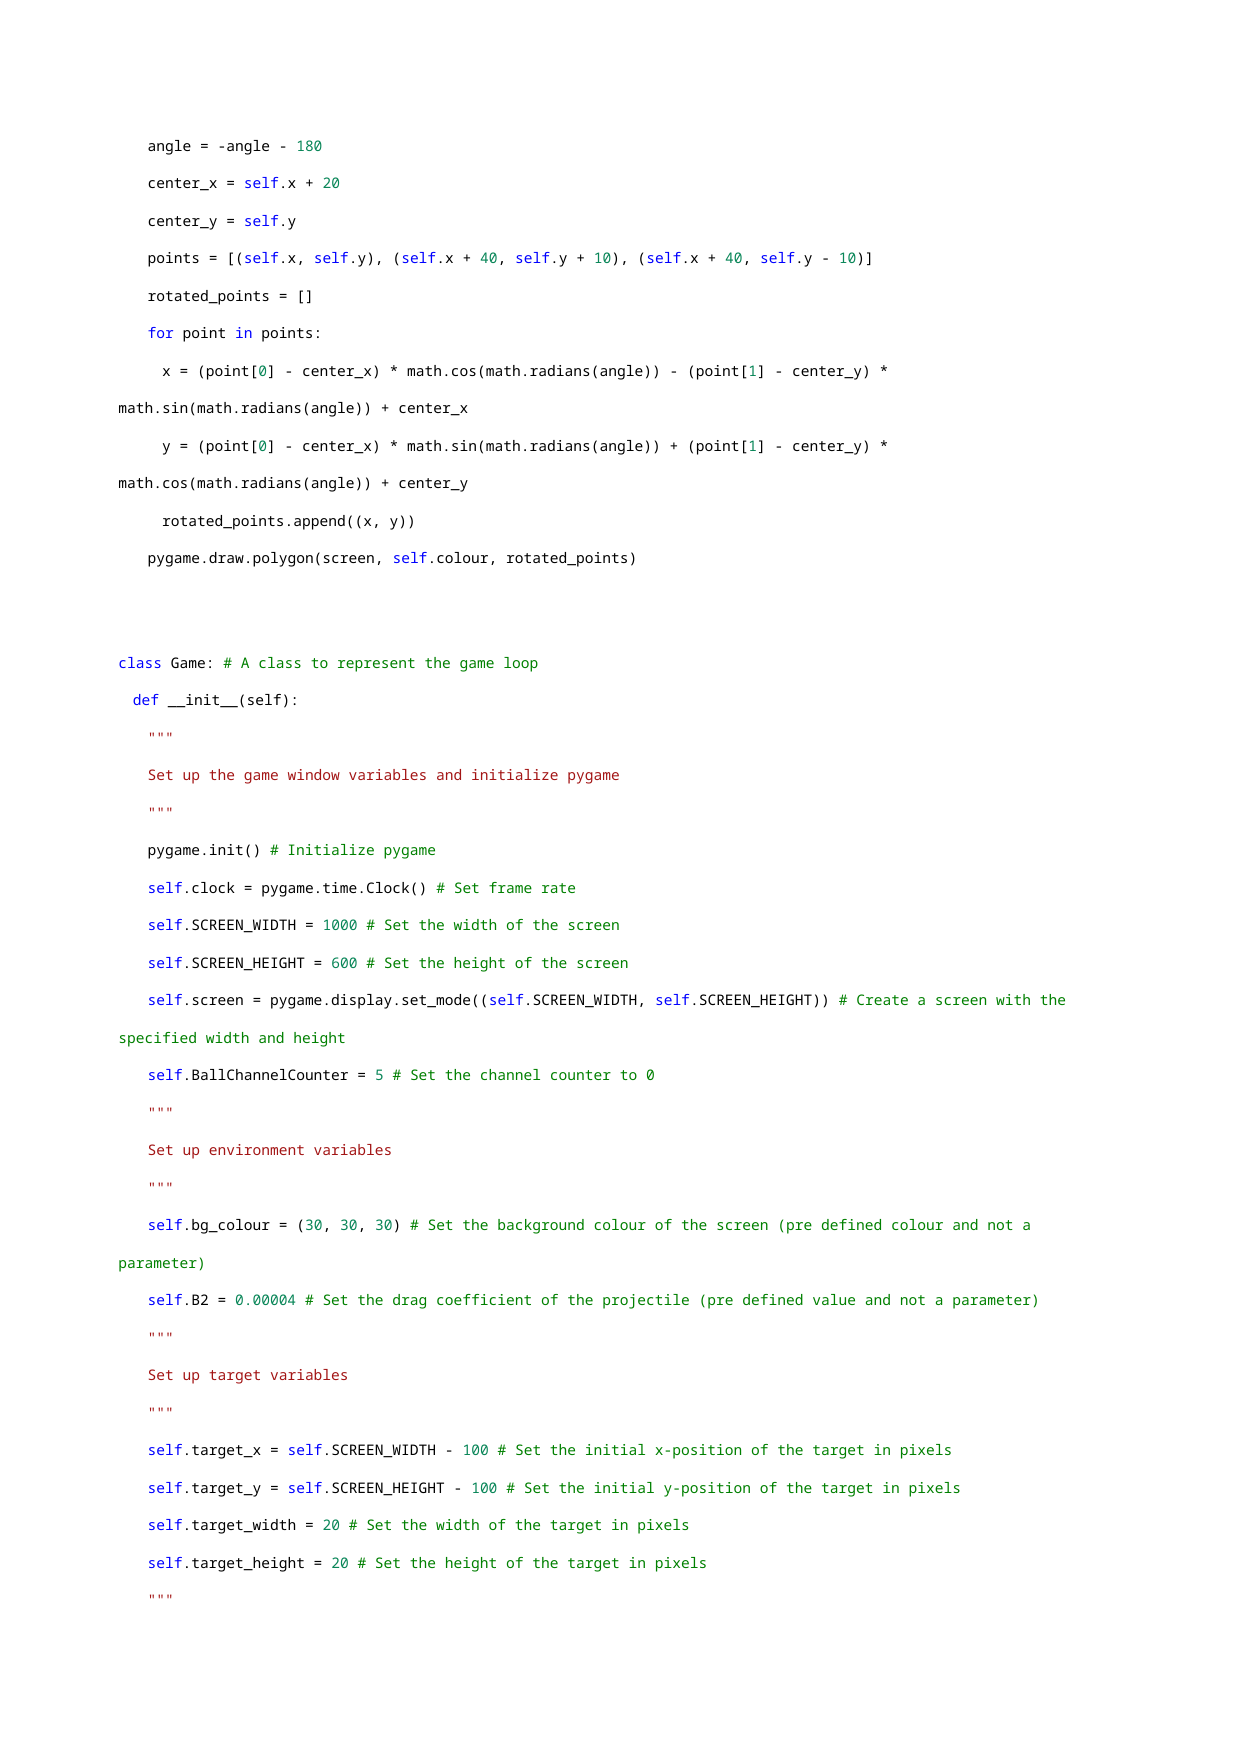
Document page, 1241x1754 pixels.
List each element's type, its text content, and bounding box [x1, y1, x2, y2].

text rotated_points = [] [118, 268, 1122, 306]
text Set up the game window variables and initialize pygame [118, 748, 1122, 785]
text """ [118, 785, 1122, 823]
text self.target_width = 20 # Set the width of the target in pixels [118, 1498, 1122, 1535]
text """ [118, 1160, 1122, 1198]
text center_x = self.x + 20 [118, 156, 1122, 193]
text self.target_x = self.SCREEN_WIDTH - 100 # Set the initial x-position of the target in pixels [118, 1423, 1122, 1460]
text self.target_y = self.SCREEN_HEIGHT - 100 # Set the initial y-position of the target in pixels [118, 1460, 1122, 1498]
text """ [118, 1085, 1122, 1123]
text points = [(self.x, self.y), (self.x + 40, self.y + 10), (self.x + 40, self.y - 10)] [118, 231, 1122, 268]
text self.SCREEN_HEIGHT = 600 # Set the height of the screen [118, 935, 1122, 973]
text self.target_height = 20 # Set the height of the target in pixels [118, 1535, 1122, 1573]
text self.clock = pygame.time.Clock() # Set frame rate [118, 860, 1122, 898]
text angle = -angle - 180 [118, 118, 1122, 156]
text for point in points: [118, 306, 1122, 343]
text pygame.draw.polygon(screen, self.colour, rotated_points) [118, 531, 1122, 568]
text def __init__(self): [118, 673, 1122, 710]
text self.SCREEN_WIDTH = 1000 # Set the width of the screen [118, 898, 1122, 935]
text """ [118, 1310, 1122, 1348]
text pygame.init() # Initialize pygame [118, 823, 1122, 860]
text self.screen = pygame.display.set_mode((self.SCREEN_WIDTH, self.SCREEN_HEIGHT)) # Create a screen with the specified width and height [118, 973, 1122, 1048]
text """ [118, 1385, 1122, 1423]
text self.bg_colour = (30, 30, 30) # Set the background colour of the screen (pre defined colour and not a parameter) [118, 1198, 1122, 1273]
text class Game: # A class to represent the game loop [118, 635, 1122, 673]
text Set up target variables [118, 1348, 1122, 1385]
text """ [118, 1573, 1122, 1610]
text self.B2 = 0.00004 # Set the drag coefficient of the projectile (pre defined value and not a parameter) [118, 1273, 1122, 1310]
text rotated_points.append((x, y)) [118, 493, 1122, 531]
text Set up environment variables [118, 1123, 1122, 1160]
text self.BallChannelCounter = 5 # Set the channel counter to 0 [118, 1048, 1122, 1085]
text x = (point[0] - center_x) * math.cos(math.radians(angle)) - (point[1] - center_y) * math.sin(math.radians(angle)) + center_x [118, 343, 1122, 418]
text """ [118, 710, 1122, 748]
text y = (point[0] - center_x) * math.sin(math.radians(angle)) + (point[1] - center_y) * math.cos(math.radians(angle)) + center_y [118, 418, 1122, 493]
text center_y = self.y [118, 193, 1122, 231]
